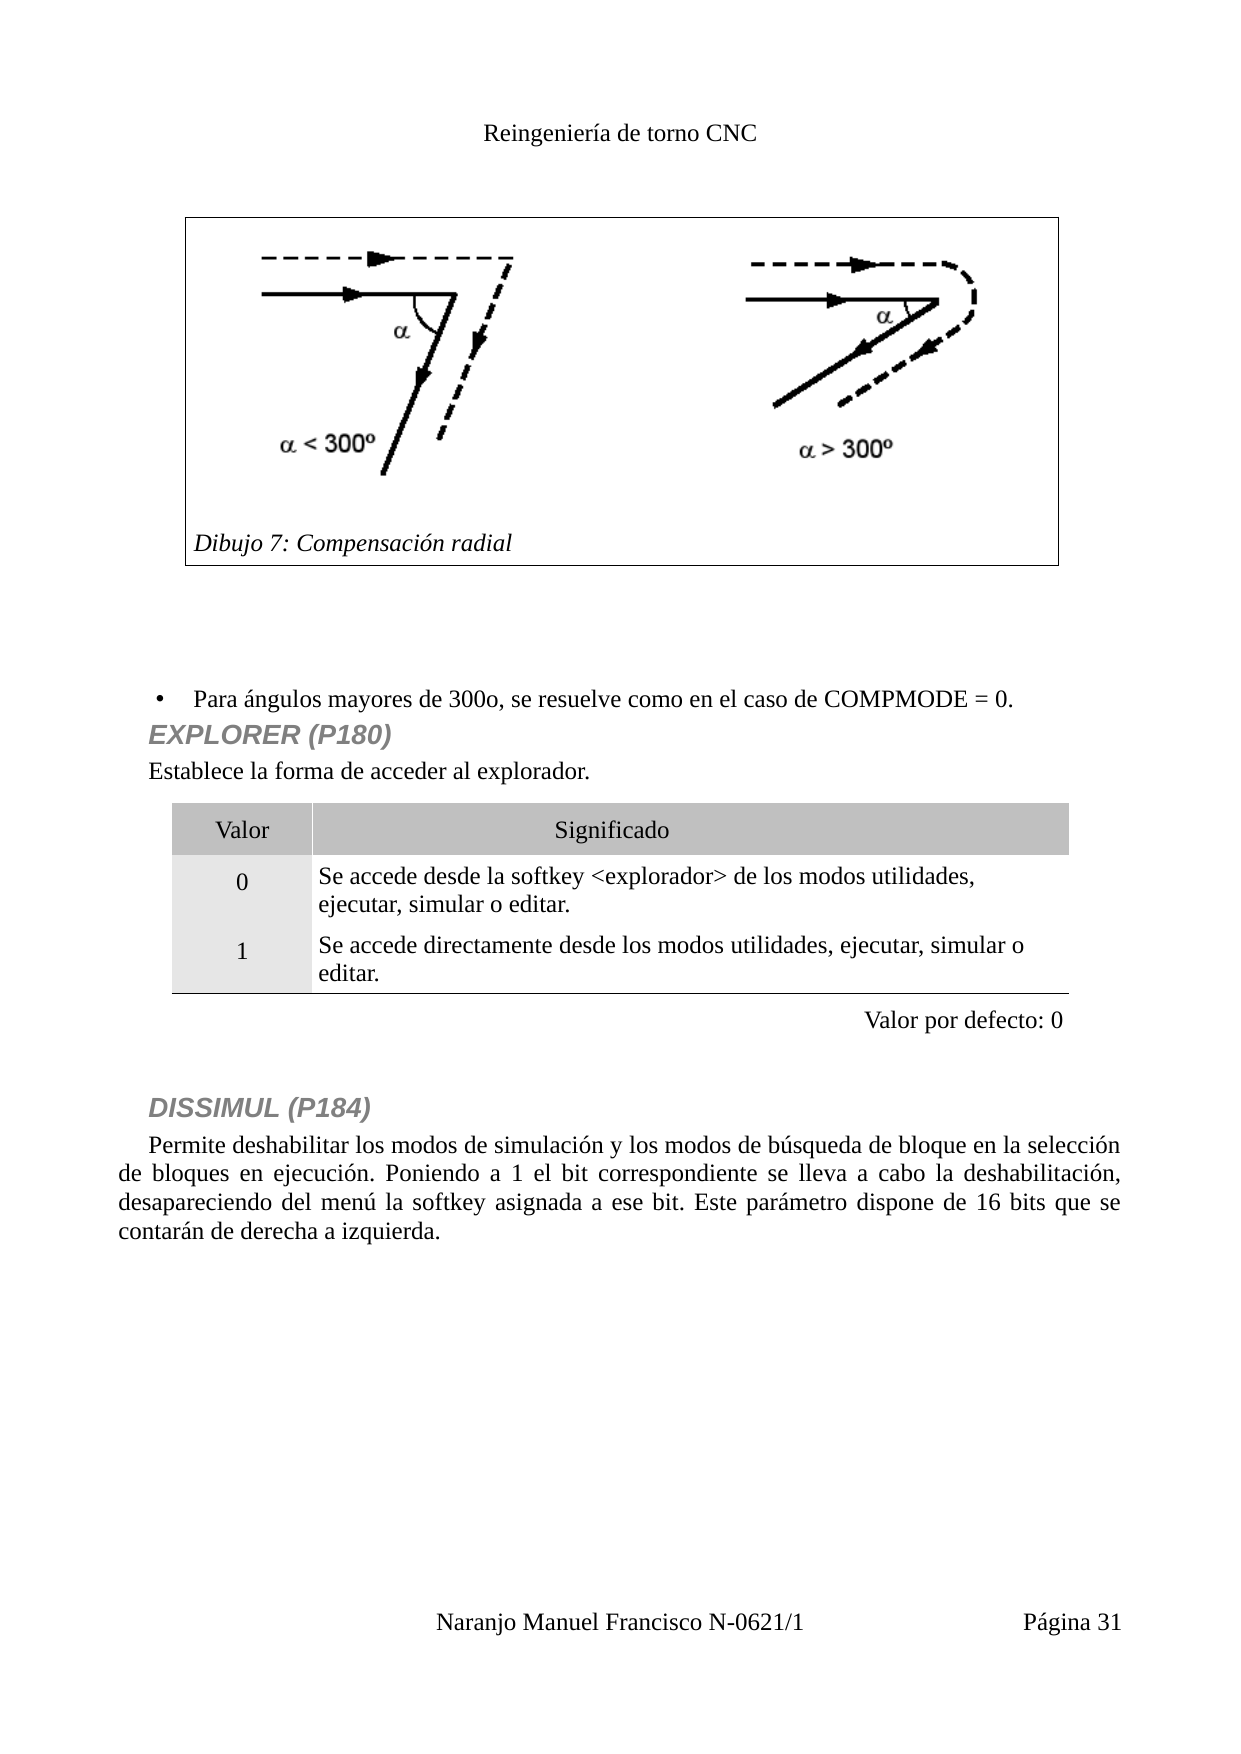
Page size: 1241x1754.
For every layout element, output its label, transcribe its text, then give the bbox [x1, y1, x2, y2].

table_cell 1 [172, 924, 312, 993]
picture [224, 243, 1018, 488]
table_cell Se accede desde la softkey <explorador> de los modos utilidades, ejecutar, simular o editar. [313, 855, 1069, 924]
table_cell Valor por defecto: 0 [172, 994, 1069, 1045]
text Dibujo : Compensación radial [193, 528, 1049, 557]
text EXPLORER (P180) [118, 718, 1122, 750]
text DISSIMUL (P184) [118, 1092, 1122, 1124]
table_cell Se accede directamente desde los modos utilidades, ejecutar, simular o editar. [313, 924, 1069, 993]
text [186, 218, 1058, 565]
table_header Valor [172, 803, 312, 855]
table_cell 0 [172, 855, 312, 924]
text Permite deshabilitar los modos de simulación y los modos de búsqueda de bloque en la selección de bloques en ejecución. Poniendo a 1 el bit correspondiente se lleva a cabo la deshabilitación, desapareciendo del menú la softkey asignada a ese bit. Este parámetro dispone de 16 bits que se contarán de derecha a izquierda. [118, 1130, 1122, 1245]
table_header [912, 803, 1069, 855]
text Establece la forma de acceder al explorador. [118, 756, 1122, 785]
table_header [194, 237, 1049, 504]
table_header Significado [313, 803, 912, 855]
list Para ángulos mayores de 300o, se resuelve como en el caso de COMPMODE = 0. [156, 178, 1122, 712]
